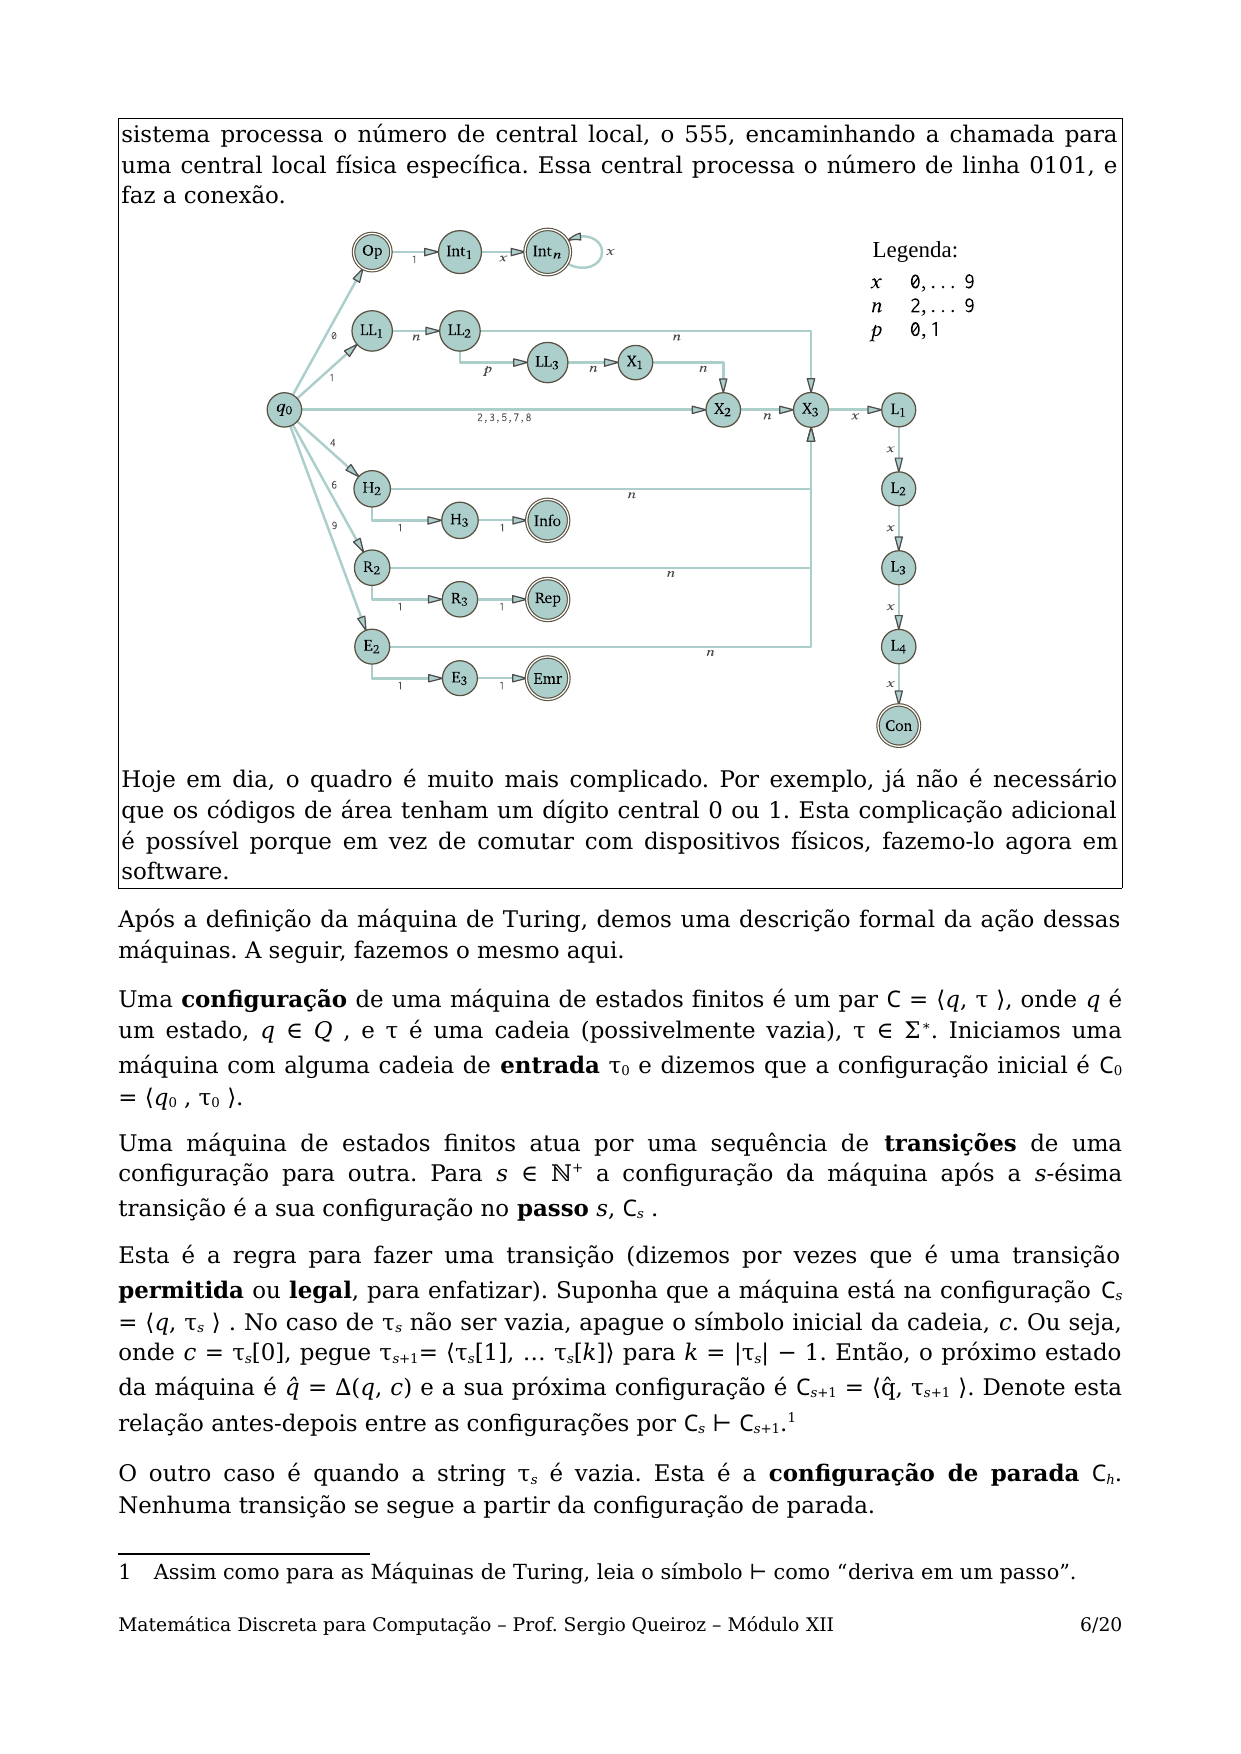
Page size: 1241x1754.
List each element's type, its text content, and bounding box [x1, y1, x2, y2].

text sistema processa o número de central local, o 555, encaminhando a chamada para uma central local física específica. Essa central processa o número de linha 0101, e faz a conexão. [119, 119, 1122, 209]
text O outro caso é quando a string τs é vazia. Esta é a configuração de parada Ch. Nenhuma transição se segue a partir da configuração de parada. [118, 1457, 1122, 1519]
text Hoje em dia, o quadro é muito mais complicado. Por exemplo, já não é necessário que os códigos de área tenham um dígito central 0 ou 1. Esta complicação adicional é possível porque em vez de comutar com dispositivos físicos, fazemo-lo agora em software. [119, 763, 1122, 888]
text Uma configuração de uma máquina de estados finitos é um par C = ⟨q, τ ⟩, onde q é um estado, q ∈ Q , e τ é uma cadeia (possivelmente vazia), τ ∈ Σ∗. Iniciamos uma máquina com alguma cadeia de entrada τ0 e dizemos que a configuração inicial é C0 = ⟨q0 , τ0 ⟩. [118, 982, 1122, 1111]
text Esta é a regra para fazer uma transição (dizemos por vezes que é uma transição permitida ou legal, para enfatizar). Suponha que a máquina está na configuração Cs = ⟨q, τs ⟩ . No caso de τs não ser vazia, apague o símbolo inicial da cadeia, c. Ou seja, onde c = τs[0], pegue τs+1= ⟨τs[1], … τs[k]⟩ para k = |τs| − 1. Então, o próximo estado da máquina é q̂ = ∆(q, c) e a sua próxima configuração é Cs+1 = ⟨q̂, τs+1 ⟩. Denote esta relação antes-depois entre as configurações por Cs ⊢ Cs+1. [118, 1242, 1122, 1438]
text Assim como para as Máquinas de Turing, leia o símbolo ⊢ como “deriva em um passo”. [118, 1560, 1122, 1584]
text Uma máquina de estados finitos atua por uma sequência de transições de uma configuração para outra. Para s ∈ ℕ+ a configuração da máquina após a s-ésima transição é a sua configuração no passo s, Cs . [118, 1129, 1122, 1223]
text Após a definição da máquina de Turing, demos uma descrição formal da ação dessas máquinas. A seguir, fazemos o mesmo aqui. [118, 907, 1122, 964]
